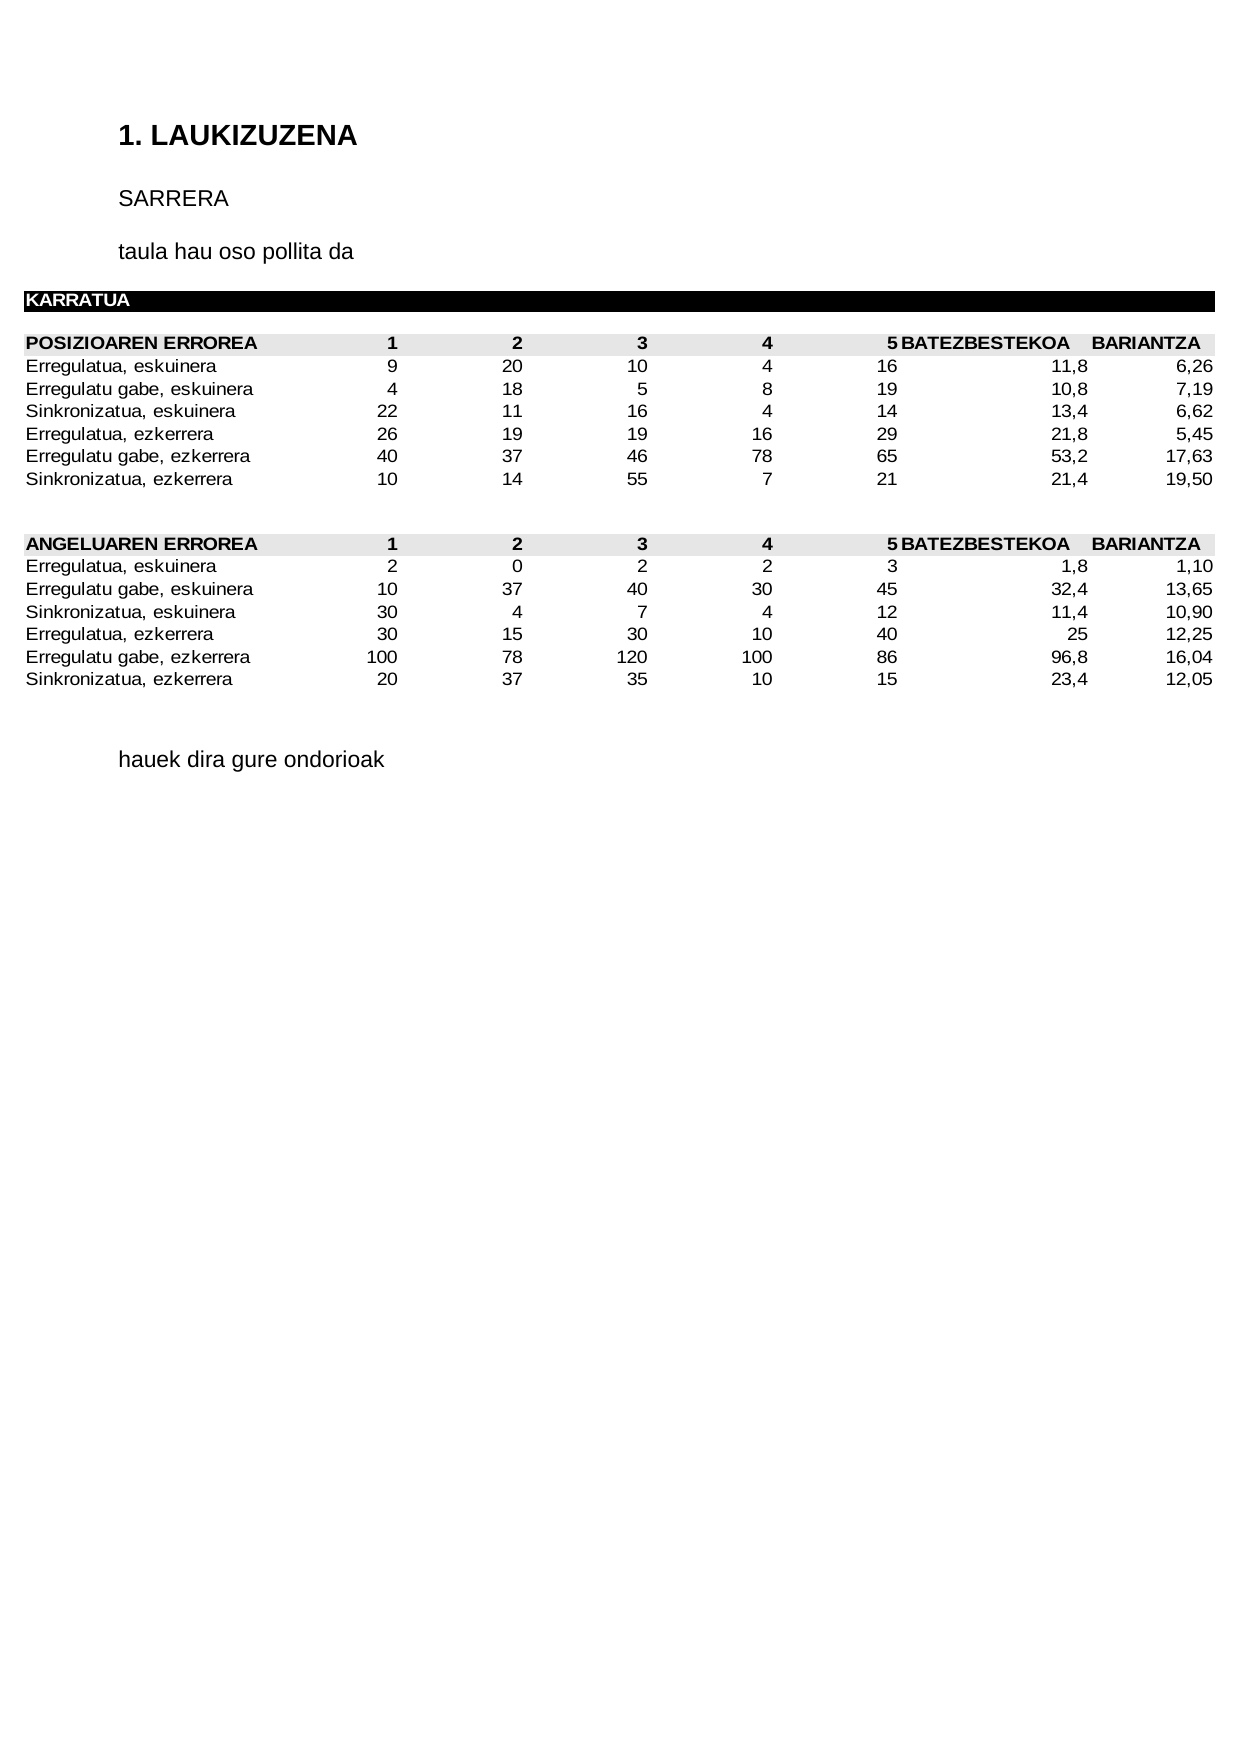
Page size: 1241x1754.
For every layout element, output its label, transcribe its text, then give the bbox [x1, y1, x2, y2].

text taula hau oso pollita da [118, 238, 1122, 264]
text 1. LAUKIZUZENA [118, 118, 1122, 152]
text SARRERA [118, 185, 1122, 212]
text hauek dira gure ondorioak [118, 746, 1122, 773]
